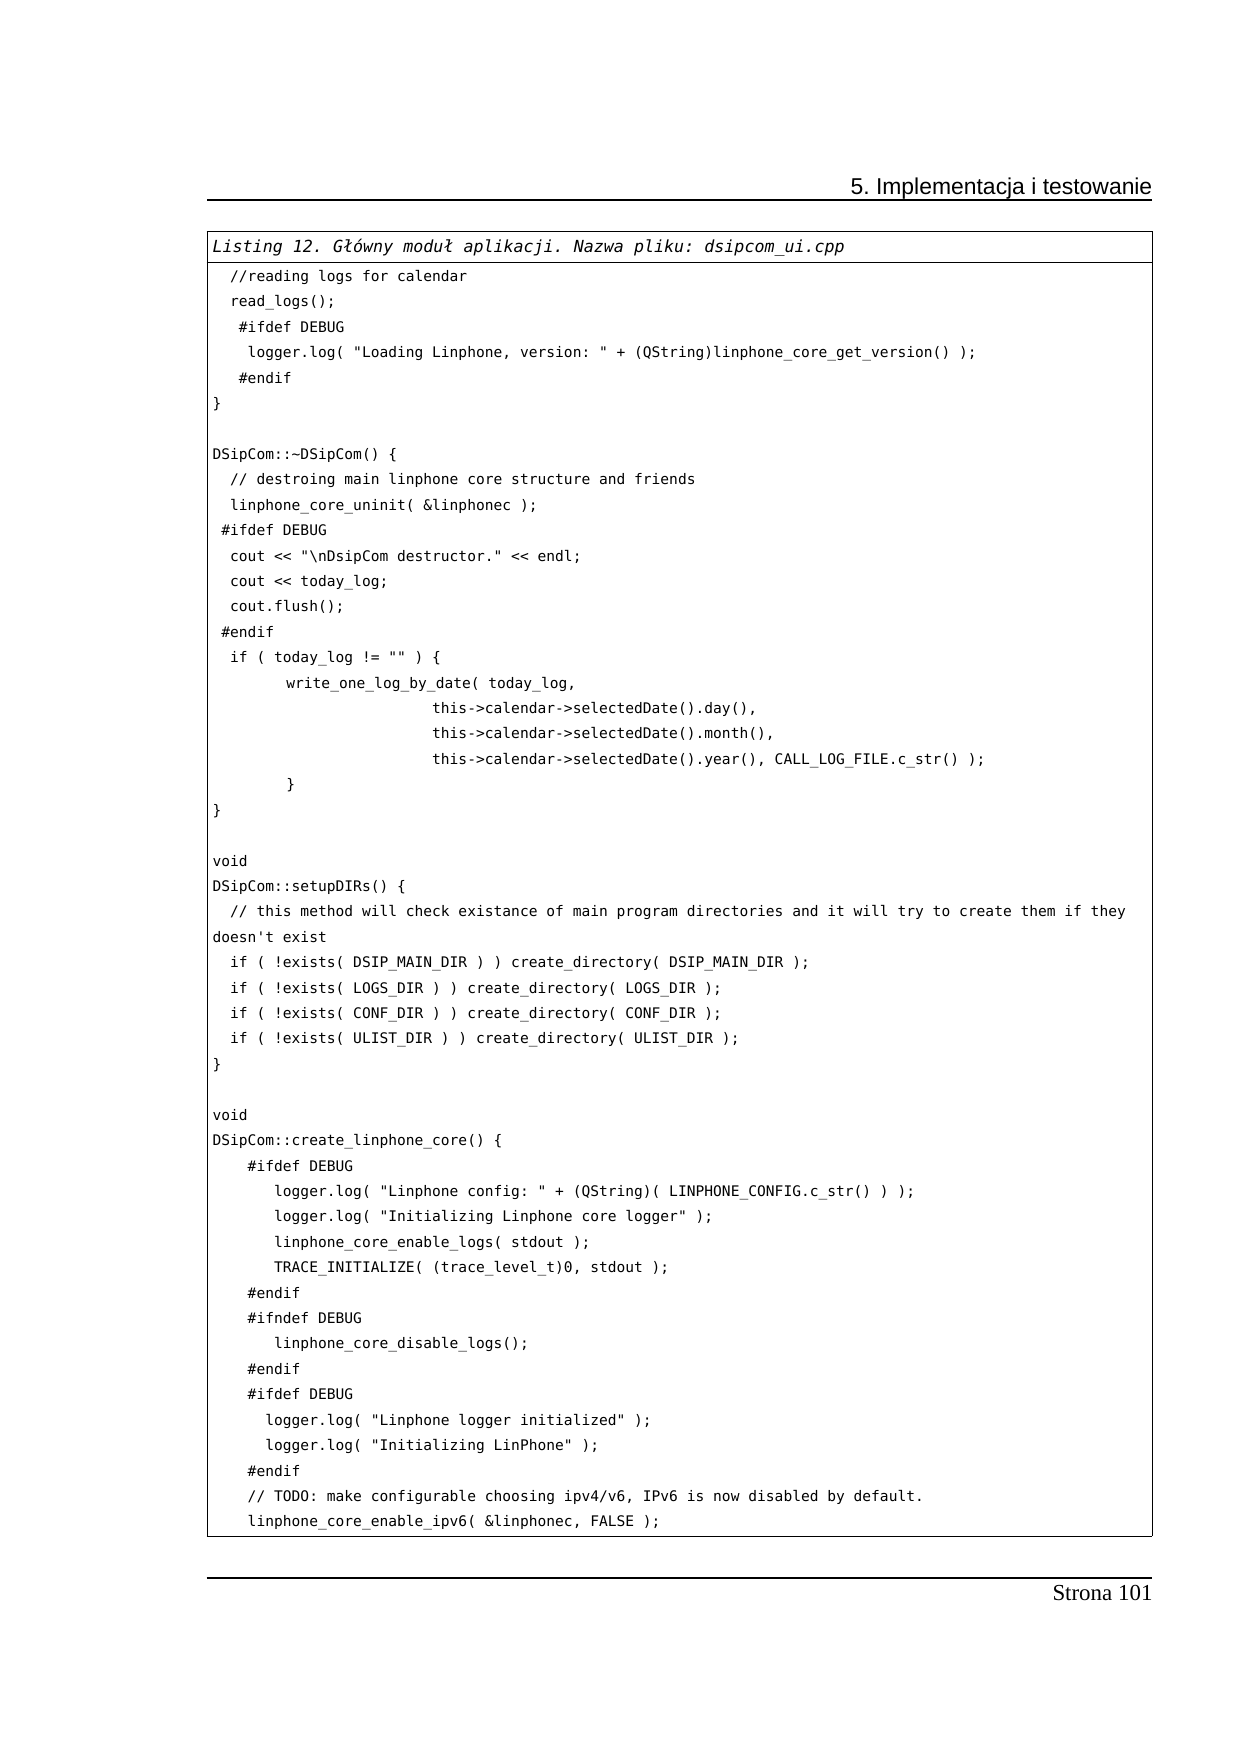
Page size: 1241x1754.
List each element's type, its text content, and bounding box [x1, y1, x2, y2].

table_cell //reading logs for calendar read_logs(); #ifdef DEBUG logger.log( "Loading Linphone, version: " + (QString)linphone_core_get_version() ); #endif } DSipCom::~DSipCom() { // destroing main linphone core structure and friends linphone_core_uninit( &linphonec ); #ifdef DEBUG cout << "\nDsipCom destructor." << endl; cout << today_log; cout.flush(); #endif if ( today_log != "" ) { write_one_log_by_date( today_log, this->calendar->selectedDate().day(), this->calendar->selectedDate().month(), this->calendar->selectedDate().year(), CALL_LOG_FILE.c_str() ); } } void DSipCom::setupDIRs() { // this method will check existance of main program directories and it will try to create them if they doesn't exist if ( !exists( DSIP_MAIN_DIR ) ) create_directory( DSIP_MAIN_DIR ); if ( !exists( LOGS_DIR ) ) create_directory( LOGS_DIR ); if ( !exists( CONF_DIR ) ) create_directory( CONF_DIR ); if ( !exists( ULIST_DIR ) ) create_directory( ULIST_DIR ); } void DSipCom::create_linphone_core() { #ifdef DEBUG logger.log( "Linphone config: " + (QString)( LINPHONE_CONFIG.c_str() ) ); logger.log( "Initializing Linphone core logger" ); linphone_core_enable_logs( stdout ); TRACE_INITIALIZE( (trace_level_t)0, stdout ); #endif #ifndef DEBUG linphone_core_disable_logs(); #endif #ifdef DEBUG logger.log( "Linphone logger initialized" ); logger.log( "Initializing LinPhone" ); #endif // TODO: make configurable choosing ipv4/v6, IPv6 is now disabled by default. linphone_core_enable_ipv6( &linphonec, FALSE ); [208, 263, 1152, 1536]
table_header Listing 12. Główny moduł aplikacji. Nazwa pliku: dsipcom_ui.cpp [208, 232, 1152, 262]
